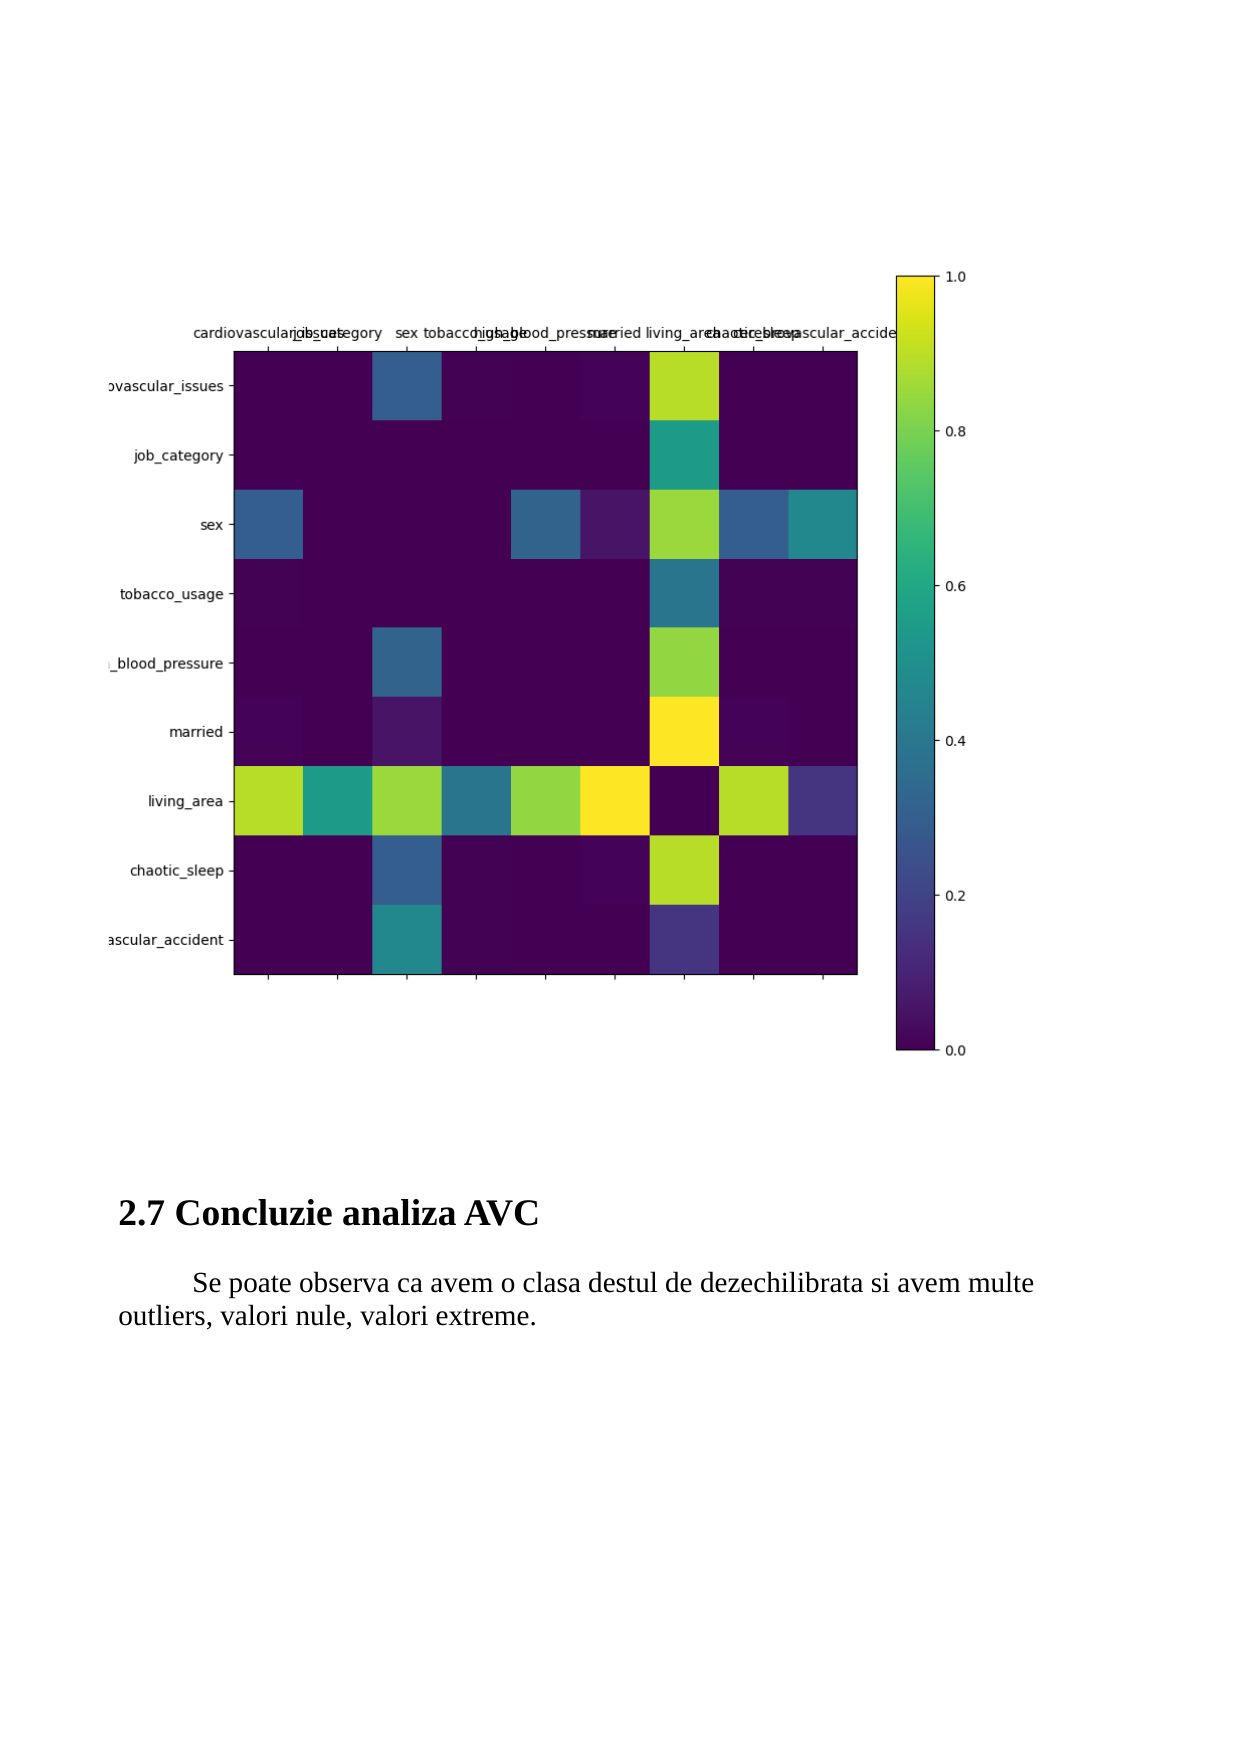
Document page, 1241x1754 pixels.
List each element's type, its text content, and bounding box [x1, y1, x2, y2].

picture [108, 155, 1113, 1160]
text 2.7 Concluzie analiza AVC [118, 1191, 1122, 1234]
text Se poate observa ca avem o clasa destul de dezechilibrata si avem multe outliers, valori nule, valori extreme. [118, 1265, 1122, 1332]
